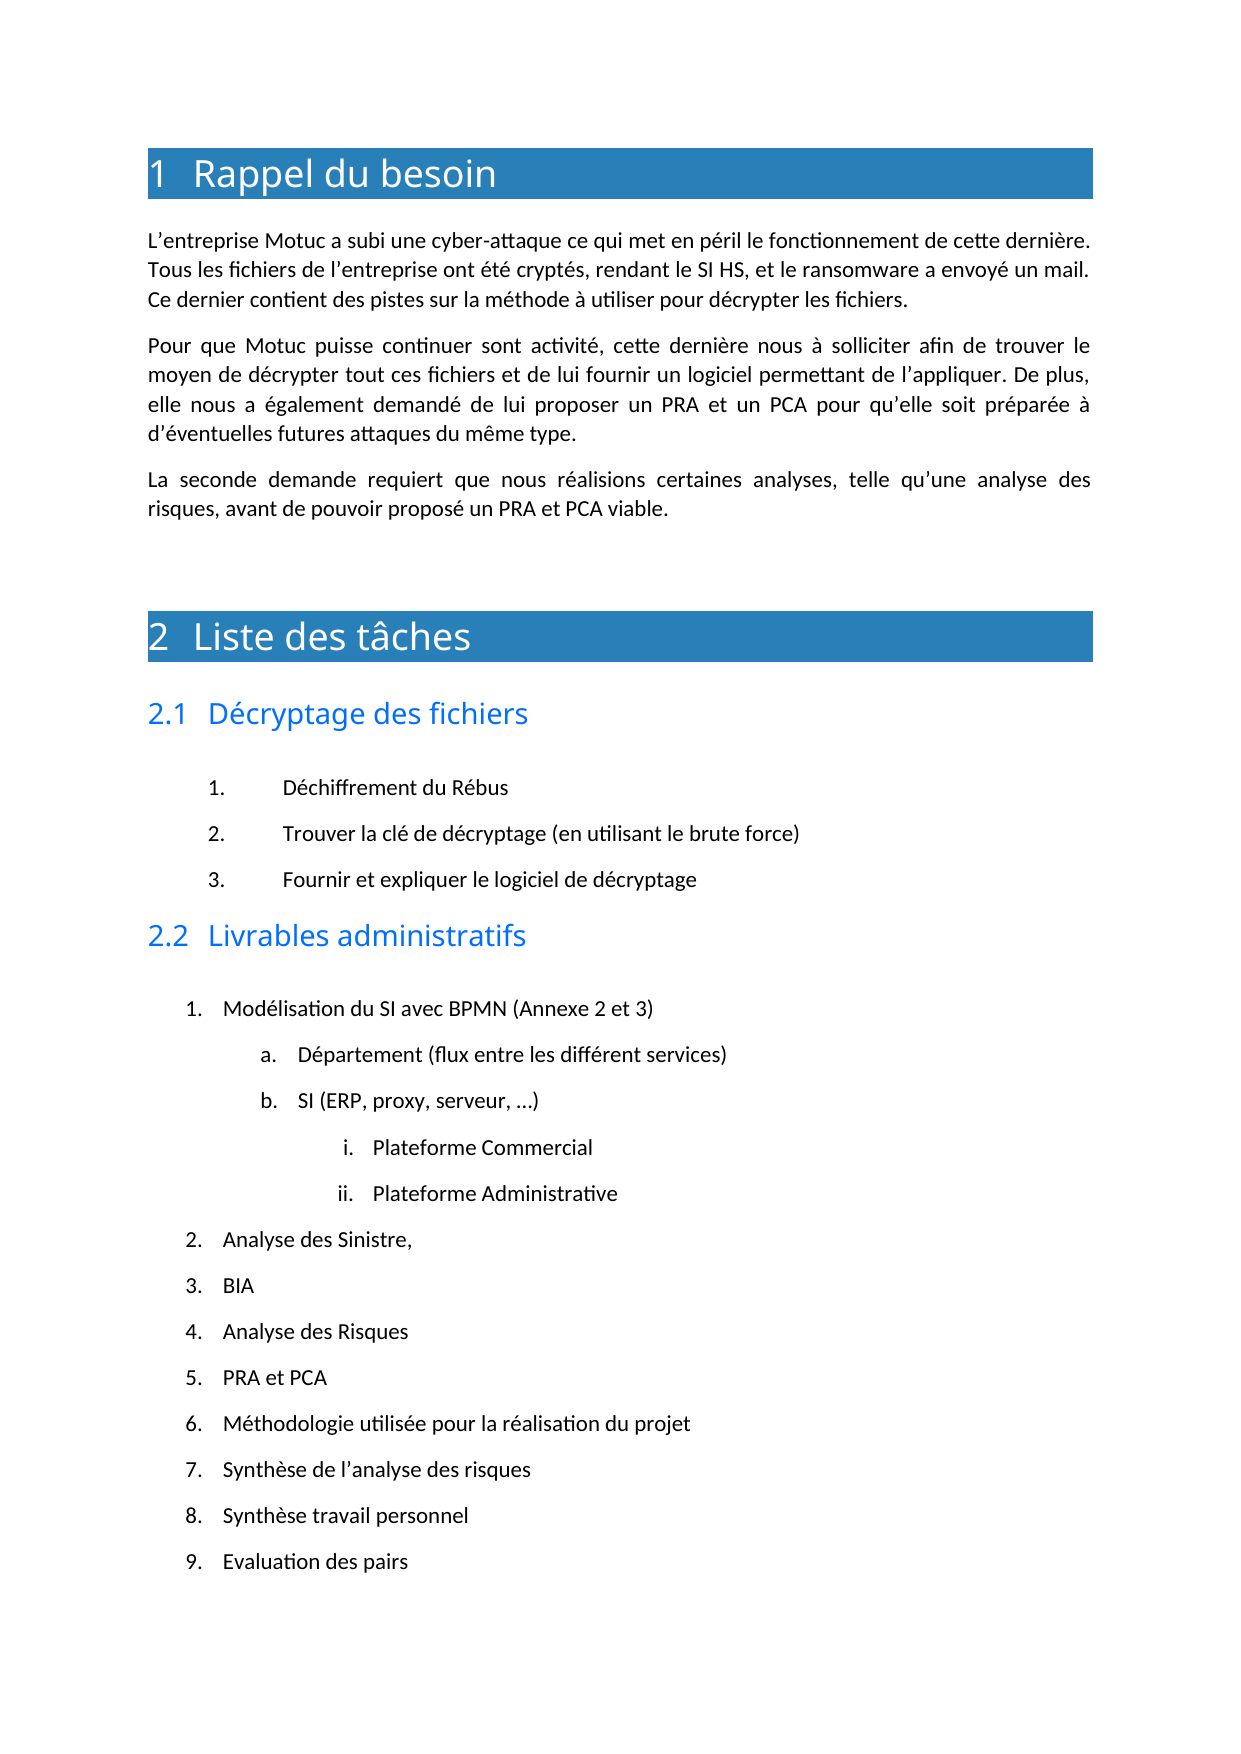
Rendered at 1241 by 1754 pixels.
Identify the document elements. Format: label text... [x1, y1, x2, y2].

list Synthèse travail personnel [185, 1501, 1093, 1529]
list Analyse des Sinistre, [185, 1225, 1093, 1253]
list SI (ERP, proxy, serveur, …) [260, 1087, 1093, 1114]
subtitle Rappel du besoin [148, 148, 1093, 199]
text L’entreprise Motuc a subi une cyber-attaque ce qui met en péril le fonctionnement de cette dernière. Tous les fichiers de l’entreprise ont été cryptés, rendant le SI HS, et le ransomware a envoyé un mail. Ce dernier contient des pistes sur la méthode à utiliser pour décrypter les fichiers. [148, 226, 1093, 313]
list Département (flux entre les différent services) [260, 1041, 1093, 1068]
subtitle Livrables administratifs [148, 915, 1093, 955]
list PRA et PCA [185, 1363, 1093, 1391]
list BIA [185, 1271, 1093, 1299]
list Plateforme Administrative [354, 1179, 1093, 1207]
subtitle Décryptage des fichiers [148, 693, 1093, 733]
subtitle Liste des tâches [148, 611, 1093, 662]
list Synthèse de l’analyse des risques [185, 1455, 1093, 1483]
list Modélisation du SI avec BPMN (Annexe 2 et 3) [185, 994, 1093, 1022]
text La seconde demande requiert que nous réalisions certaines analyses, telle qu’une analyse des risques, avant de pouvoir proposé un PRA et PCA viable. [148, 465, 1093, 522]
list Trouver la clé de décryptage (en utilisant le brute force) [208, 819, 1093, 847]
text Pour que Motuc puisse continuer sont activité, cette dernière nous à solliciter afin de trouver le moyen de décrypter tout ces fichiers et de lui fournir un logiciel permettant de l’appliquer. De plus, elle nous a également demandé de lui proposer un PRA et un PCA pour qu’elle soit préparée à d’éventuelles futures attaques du même type. [148, 331, 1093, 447]
list Méthodologie utilisée pour la réalisation du projet [185, 1409, 1093, 1437]
list Déchiffrement du Rébus [208, 773, 1093, 801]
list Analyse des Risques [185, 1317, 1093, 1345]
list Plateforme Commercial [354, 1133, 1093, 1161]
list Fournir et expliquer le logiciel de décryptage [208, 865, 1093, 893]
list Evaluation des pairs [185, 1547, 1093, 1575]
